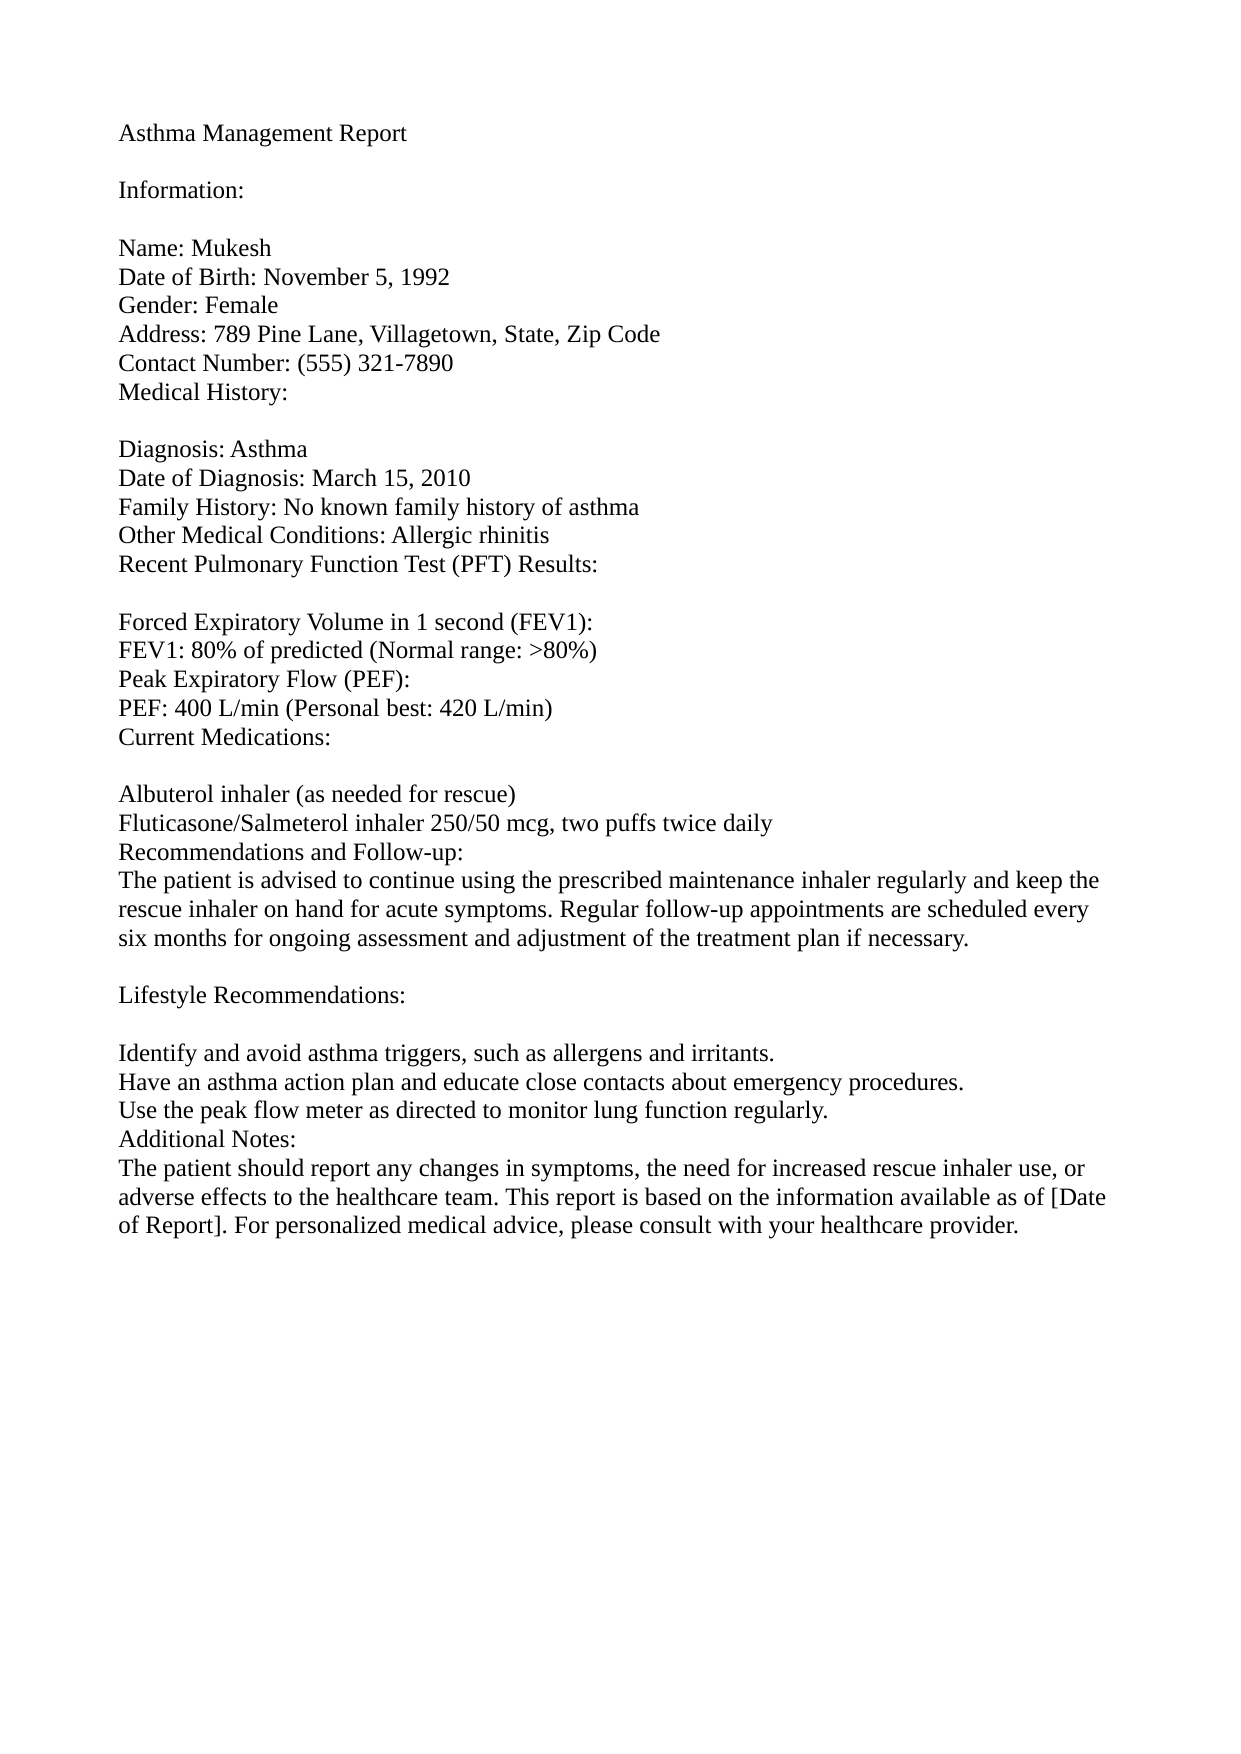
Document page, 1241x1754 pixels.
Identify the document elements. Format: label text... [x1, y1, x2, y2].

text PEF: 400 L/min (Personal best: 420 L/min) [118, 693, 1122, 722]
text Asthma Management Report [118, 118, 1122, 147]
text Date of Diagnosis: March 15, 2010 [118, 463, 1122, 492]
text Current Medications: [118, 722, 1122, 751]
text Medical History: [118, 377, 1122, 406]
text Recommendations and Follow-up: [118, 837, 1122, 866]
text Additional Notes: [118, 1124, 1122, 1153]
text Lifestyle Recommendations: [118, 981, 1122, 1009]
text The patient should report any changes in symptoms, the need for increased rescue inhaler use, or adverse effects to the healthcare team. This report is based on the information available as of [Date of Report]. For personalized medical advice, please consult with your healthcare provider. [118, 1153, 1122, 1239]
text Family History: No known family history of asthma [118, 492, 1122, 521]
text Date of Birth: November 5, 1992 [118, 262, 1122, 291]
text FEV1: 80% of predicted (Normal range: >80%) [118, 636, 1122, 664]
text Recent Pulmonary Function Test (PFT) Results: [118, 549, 1122, 578]
text The patient is advised to continue using the prescribed maintenance inhaler regularly and keep the rescue inhaler on hand for acute symptoms. Regular follow-up appointments are scheduled every six months for ongoing assessment and adjustment of the treatment plan if necessary. [118, 866, 1122, 952]
text Fluticasone/Salmeterol inhaler 250/50 mcg, two puffs twice daily [118, 808, 1122, 837]
text Information: [118, 176, 1122, 204]
text Peak Expiratory Flow (PEF): [118, 664, 1122, 693]
text Forced Expiratory Volume in 1 second (FEV1): [118, 607, 1122, 636]
text Diagnosis: Asthma [118, 434, 1122, 463]
text Albuterol inhaler (as needed for rescue) [118, 779, 1122, 808]
text Address: 789 Pine Lane, Villagetown, State, Zip Code [118, 319, 1122, 348]
text Gender: Female [118, 291, 1122, 319]
text Other Medical Conditions: Allergic rhinitis [118, 521, 1122, 549]
text Name: Mukesh [118, 233, 1122, 262]
text Have an asthma action plan and educate close contacts about emergency procedures. [118, 1067, 1122, 1096]
text Contact Number: (555) 321-7890 [118, 348, 1122, 377]
text Identify and avoid asthma triggers, such as allergens and irritants. [118, 1038, 1122, 1067]
text Use the peak flow meter as directed to monitor lung function regularly. [118, 1096, 1122, 1124]
